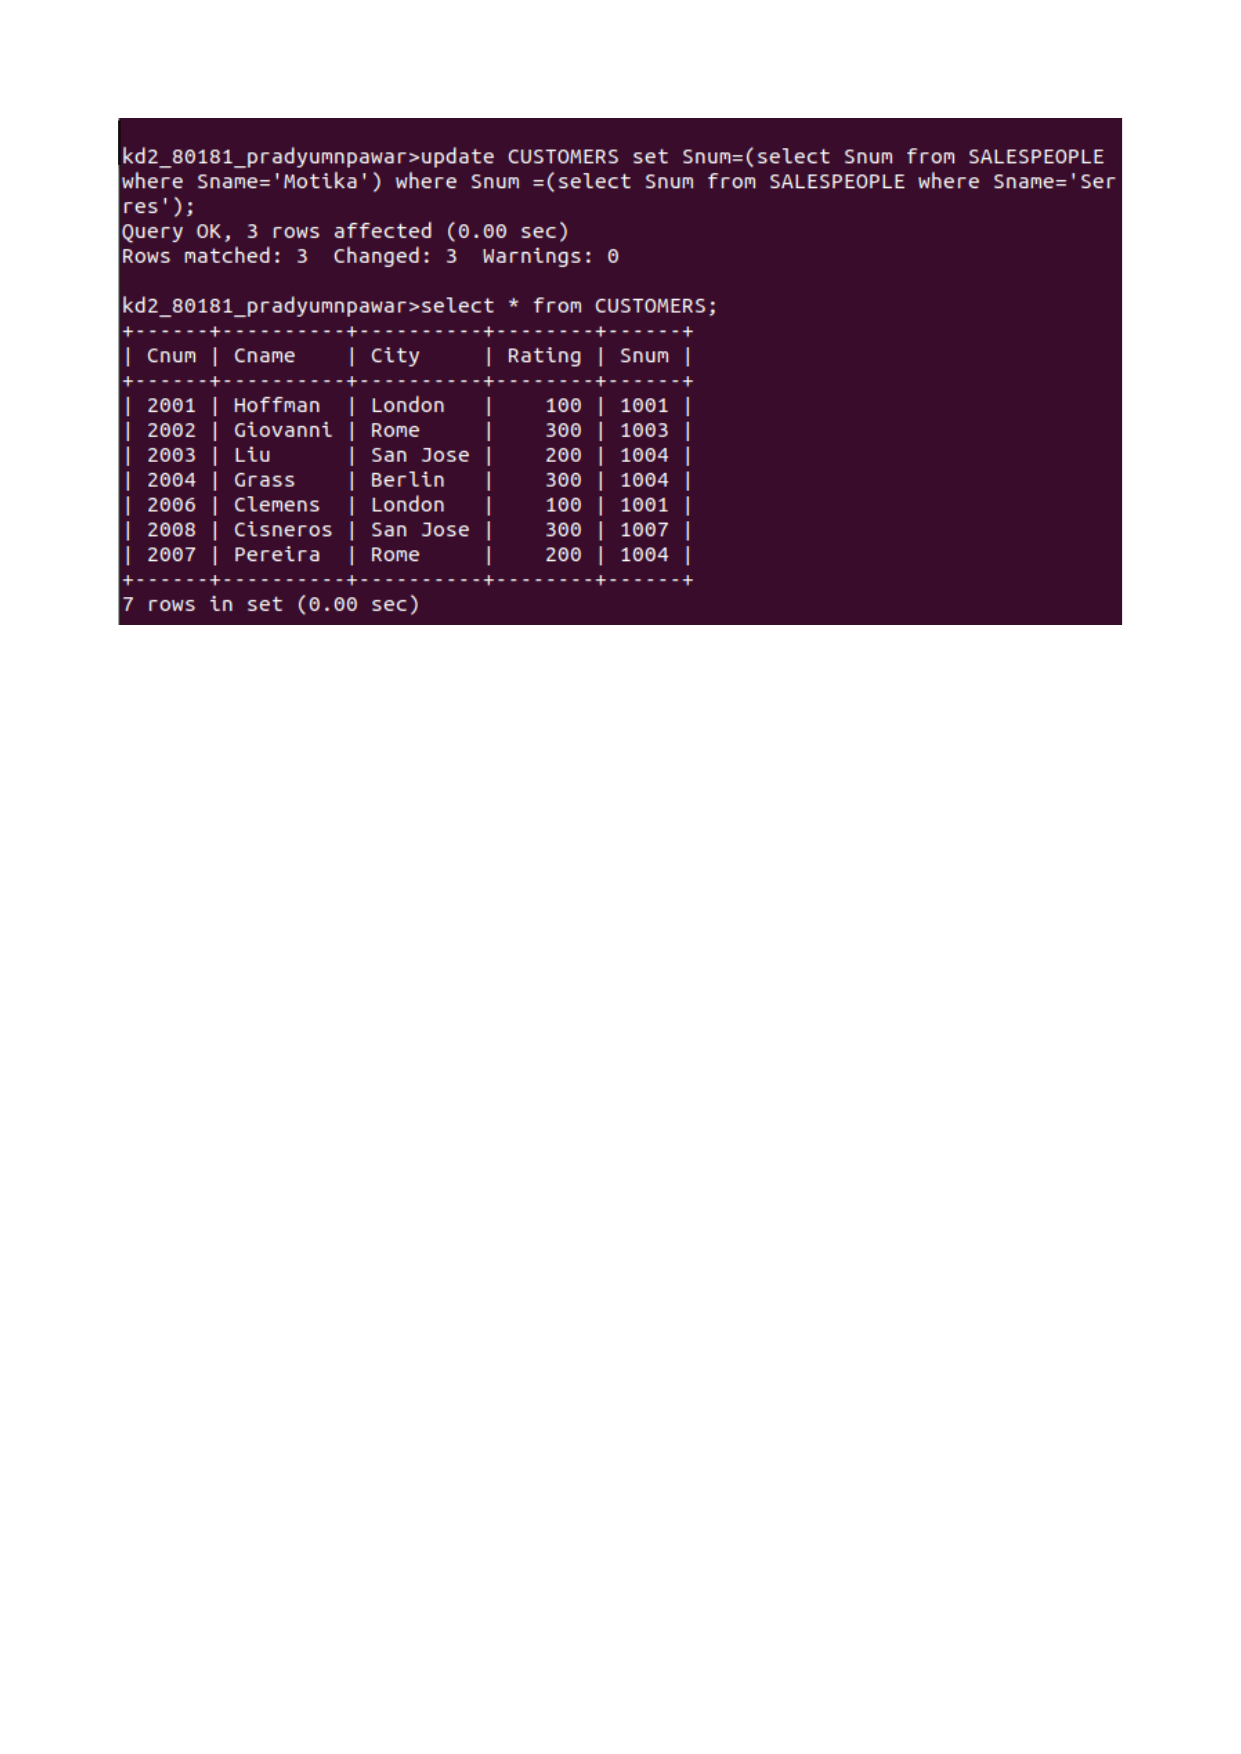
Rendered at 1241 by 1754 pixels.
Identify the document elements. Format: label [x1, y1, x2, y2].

picture [118, 118, 1123, 625]
